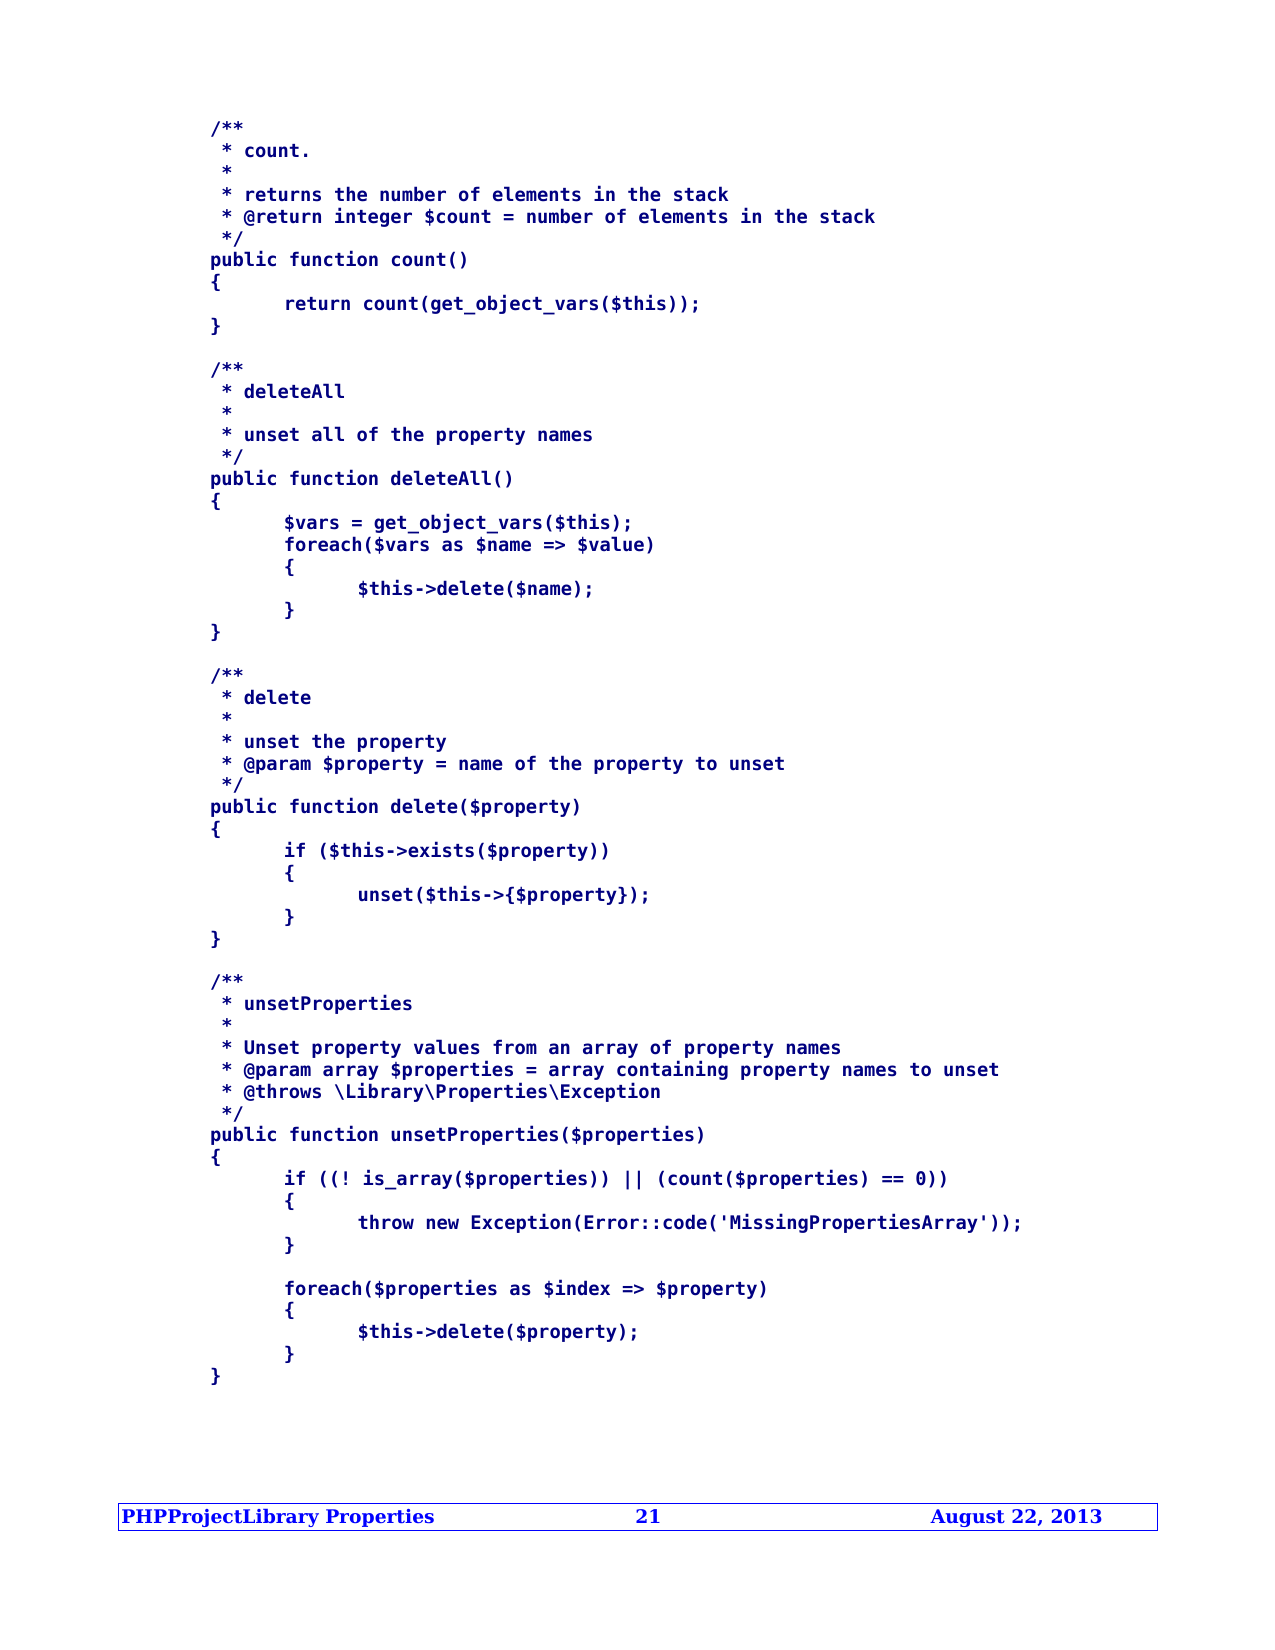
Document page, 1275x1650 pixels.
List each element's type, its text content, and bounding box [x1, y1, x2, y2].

list } [136, 621, 1157, 643]
list * @param $property = name of the property to unset [136, 752, 1157, 774]
list } [136, 906, 1157, 927]
list * Unset property values from an array of property names [136, 1037, 1157, 1059]
list } [136, 1234, 1157, 1256]
list } [136, 1365, 1157, 1387]
list public function count() [136, 249, 1157, 271]
list /** [136, 359, 1157, 381]
list */ [136, 1102, 1157, 1124]
list */ [136, 227, 1157, 249]
list } [136, 927, 1157, 949]
list foreach($properties as $index => $property) [136, 1277, 1157, 1299]
list /** [136, 118, 1157, 140]
list $this->delete($property); [136, 1321, 1157, 1343]
list * @param array $properties = array containing property names to unset [136, 1059, 1157, 1081]
list * unsetProperties [136, 993, 1157, 1015]
list * [136, 162, 1157, 184]
list public function delete($property) [136, 796, 1157, 818]
list { [136, 1190, 1157, 1212]
list if ($this->exists($property)) [136, 840, 1157, 862]
list { [136, 1146, 1157, 1168]
list public function deleteAll() [136, 468, 1157, 490]
list } [136, 315, 1157, 337]
list { [136, 271, 1157, 293]
list */ [136, 446, 1157, 468]
list * [136, 402, 1157, 424]
list { [136, 1299, 1157, 1321]
list { [136, 862, 1157, 884]
list if ((! is_array($properties)) || (count($properties) == 0)) [136, 1168, 1157, 1190]
list /** [136, 665, 1157, 687]
list * count. [136, 140, 1157, 162]
list * [136, 1015, 1157, 1037]
list * delete [136, 687, 1157, 709]
list * unset all of the property names [136, 424, 1157, 446]
list */ [136, 774, 1157, 796]
list * @return integer $count = number of elements in the stack [136, 206, 1157, 227]
list } [136, 599, 1157, 621]
list $this->delete($name); [136, 577, 1157, 599]
list * unset the property [136, 731, 1157, 752]
list /** [136, 971, 1157, 993]
list * returns the number of elements in the stack [136, 184, 1157, 206]
list unset($this->{$property}); [136, 884, 1157, 906]
list throw new Exception(Error::code('MissingPropertiesArray')); [136, 1212, 1157, 1234]
list } [136, 1343, 1157, 1365]
list * deleteAll [136, 381, 1157, 402]
list { [136, 818, 1157, 840]
list return count(get_object_vars($this)); [136, 293, 1157, 315]
list * [136, 709, 1157, 731]
list { [136, 490, 1157, 512]
list * @throws \Library\Properties\Exception [136, 1081, 1157, 1102]
list public function unsetProperties($properties) [136, 1124, 1157, 1146]
list foreach($vars as $name => $value) [136, 534, 1157, 556]
list { [136, 556, 1157, 577]
list $vars = get_object_vars($this); [136, 512, 1157, 534]
